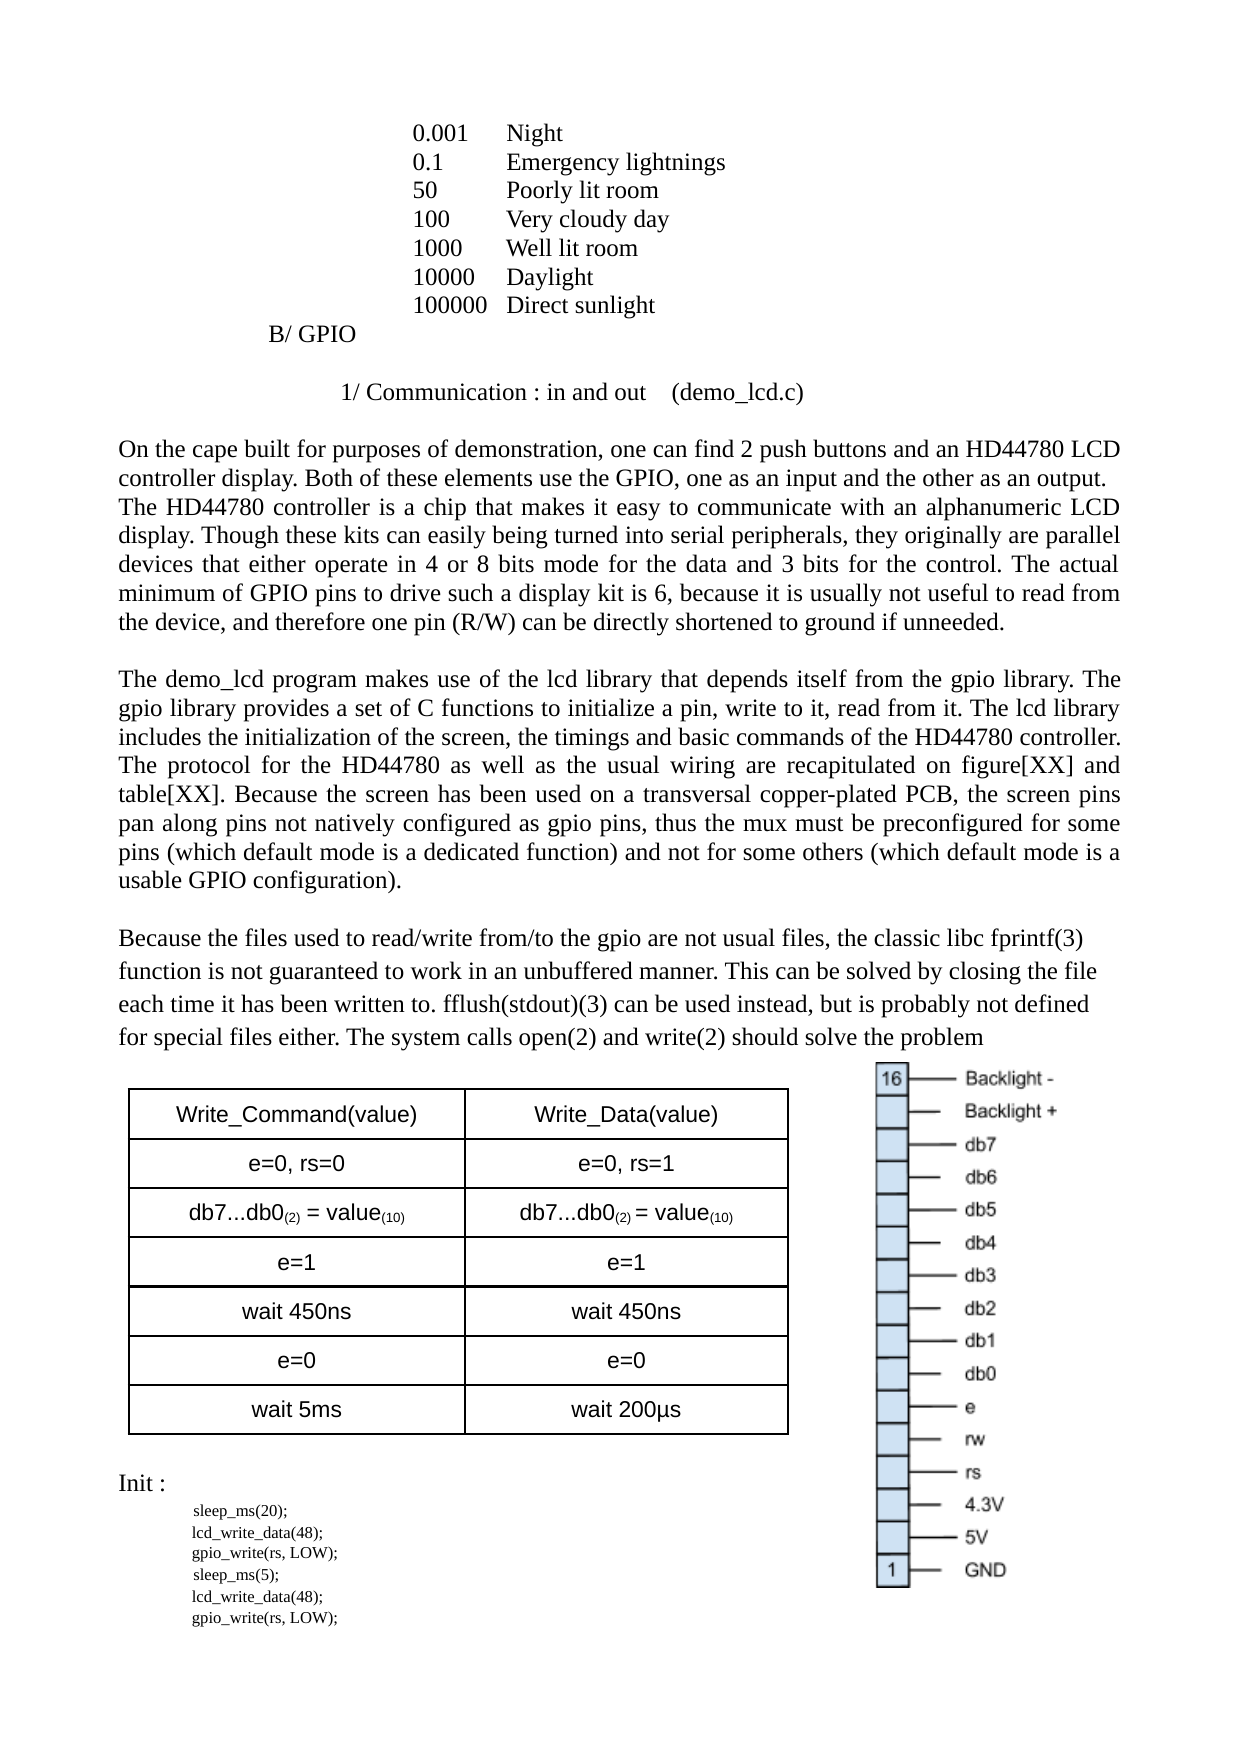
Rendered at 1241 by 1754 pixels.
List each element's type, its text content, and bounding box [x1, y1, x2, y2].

text [1057, 1542, 1122, 1562]
text 1000 Well lit room [412, 233, 1122, 262]
text [1057, 1501, 1122, 1520]
table_header Write_Data(value) [466, 1090, 787, 1137]
table_cell db7...db0(2) = value(10) [130, 1189, 464, 1236]
table_cell wait 450ns [130, 1288, 464, 1334]
text Because the files used to read/write from/to the gpio are not usual files, the classic libc fprintf(3) function is not guaranteed to work in an unbuffered manner. This can be solved by closing the file each time it has been written to. fflush(stdout)(3) can be used instead, but is probably not defined for special files either. The system calls open(2) and write(2) should solve the problem [118, 923, 1122, 1051]
text 0.001 Night [412, 118, 1122, 147]
text [1057, 1468, 1122, 1497]
table_cell e=0, rs=0 [130, 1140, 464, 1187]
text 50 Poorly lit room [412, 176, 1122, 204]
picture [875, 1062, 1057, 1588]
text lcd_write_data(48); [118, 1523, 875, 1542]
text 100000 Direct sunlight [412, 291, 1122, 319]
text The HD44780 controller is a chip that makes it easy to communicate with an alphanumeric LCD display. Though these kits can easily being turned into serial peripherals, they originally are parallel devices that either operate in 4 or 8 bits mode for the data and 3 bits for the control. The actual minimum of GPIO pins to drive such a display kit is 6, because it is usually not useful to read from the device, and therefore one pin (R/W) can be directly shortened to ground if unneeded. [118, 492, 1122, 636]
text gpio_write(rs, LOW); [118, 1608, 1122, 1627]
table_cell e=0 [130, 1337, 464, 1384]
table_cell wait 200µs [466, 1386, 787, 1433]
table_cell e=0 [466, 1337, 787, 1384]
table_cell e=1 [466, 1238, 787, 1285]
text 0.1 Emergency lightnings [412, 147, 1122, 176]
text B/ GPIO [193, 319, 1122, 348]
table_cell e=0, rs=1 [466, 1140, 787, 1187]
text The demo_lcd program makes use of the lcd library that depends itself from the gpio library. The gpio library provides a set of C functions to initialize a pin, write to it, read from it. The lcd library includes the initialization of the screen, the timings and basic commands of the HD44780 controller. The protocol for the HD44780 as well as the usual wiring are recapitulated on figure[XX] and table[XX]. Because the screen has been used on a transversal copper-plated PCB, the screen pins pan along pins not natively configured as gpio pins, thus the mux must be preconfigured for some pins (which default mode is a dedicated function) and not for some others (which default mode is a usable GPIO configuration). [118, 664, 1122, 894]
text Init : [118, 1468, 875, 1497]
text 10000 Daylight [412, 262, 1122, 291]
text gpio_write(rs, LOW); [118, 1542, 875, 1562]
text lcd_write_data(48); [118, 1586, 1122, 1606]
text [1057, 1564, 1122, 1583]
table_cell wait 5ms [130, 1386, 464, 1433]
table_cell e=1 [130, 1238, 464, 1285]
text 100 Very cloudy day [412, 204, 1122, 233]
text sleep_ms(20); [118, 1501, 875, 1520]
text [1057, 1523, 1122, 1542]
text 1/ Communication : in and out (demo_lcd.c) [193, 377, 1122, 406]
table_header Write_Command(value) [130, 1090, 464, 1137]
text sleep_ms(5); [118, 1564, 875, 1583]
table_cell wait 450ns [466, 1288, 787, 1334]
table_cell db7...db0(2) = value(10) [466, 1189, 787, 1236]
text On the cape built for purposes of demonstration, one can find 2 push buttons and an HD44780 LCD controller display. Both of these elements use the GPIO, one as an input and the other as an output. [118, 434, 1122, 492]
